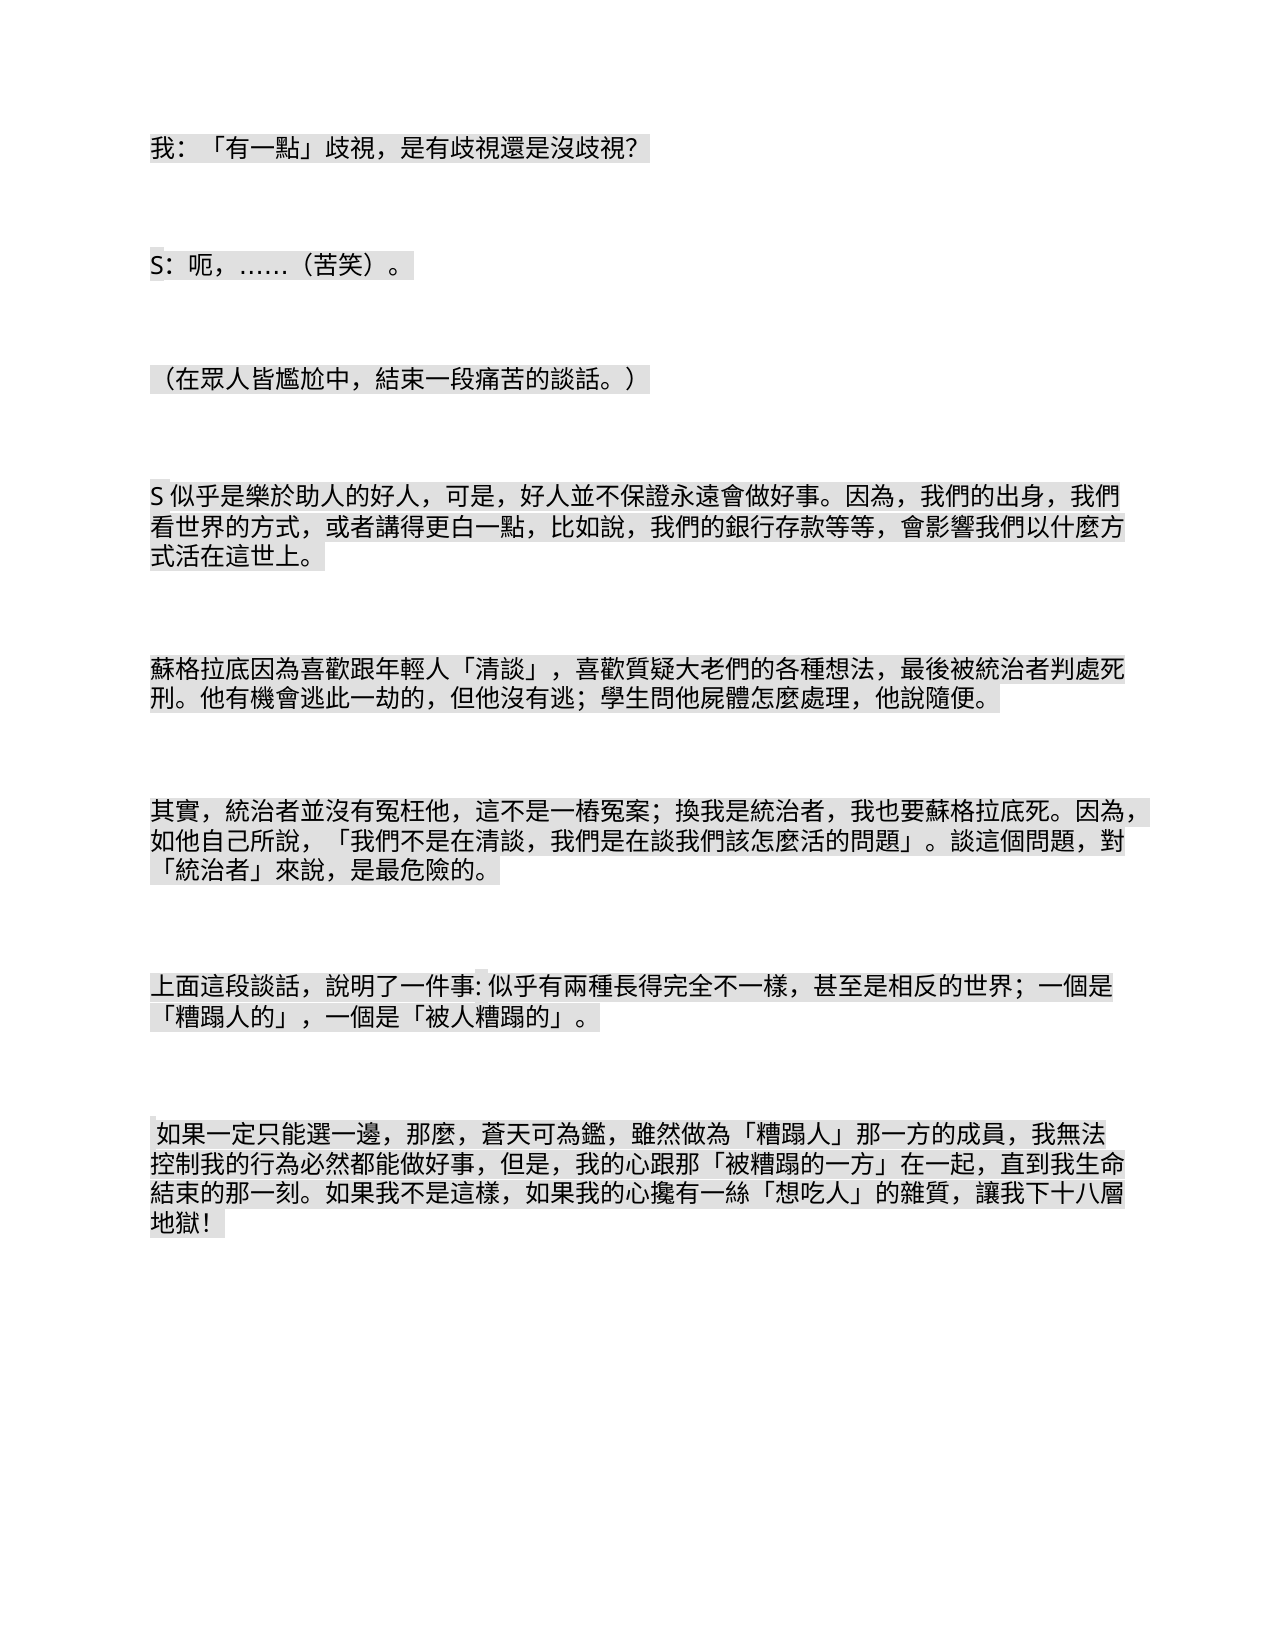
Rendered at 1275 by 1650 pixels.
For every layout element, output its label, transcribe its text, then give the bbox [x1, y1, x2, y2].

text （在眾人皆尷尬中，結束一段痛苦的談話。） [150, 365, 1125, 394]
text 上面這段談話，說明了一件事: 似乎有兩種長得完全不一樣，甚至是相反的世界；一個是「糟蹋人的」，一個是「被人糟蹋的」。 [150, 969, 1125, 1032]
text S：呃，……（苦笑）。 [150, 247, 1125, 281]
text S 似乎是樂於助人的好人，可是，好人並不保證永遠會做好事。因為，我們的出身，我們看世界的方式，或者講得更白一點，比如說，我們的銀行存款等等，會影響我們以什麼方式活在這世上。 [150, 479, 1125, 571]
text 蘇格拉底因為喜歡跟年輕人「清談」，喜歡質疑大老們的各種想法，最後被統治者判處死刑。他有機會逃此一劫的，但他沒有逃；學生問他屍體怎麼處理，他說隨便。 [150, 655, 1125, 713]
text 我：「有一點」歧視，是有歧視還是沒歧視？ [150, 134, 1125, 163]
text 如果一定只能選一邊，那麼，蒼天可為鑑，雖然做為「糟蹋人」那一方的成員，我無法控制我的行為必然都能做好事，但是，我的心跟那「被糟蹋的一方」在一起，直到我生命結束的那一刻。如果我不是這樣，如果我的心攙有一絲「想吃人」的雜質，讓我下十八層地獄！ [150, 1116, 1125, 1238]
text 其實，統治者並沒有冤枉他，這不是一樁冤案；換我是統治者，我也要蘇格拉底死。因為，如他自己所說，「我們不是在清談，我們是在談我們該怎麼活的問題」。談這個問題，對「統治者」來說，是最危險的。 [150, 797, 1125, 885]
